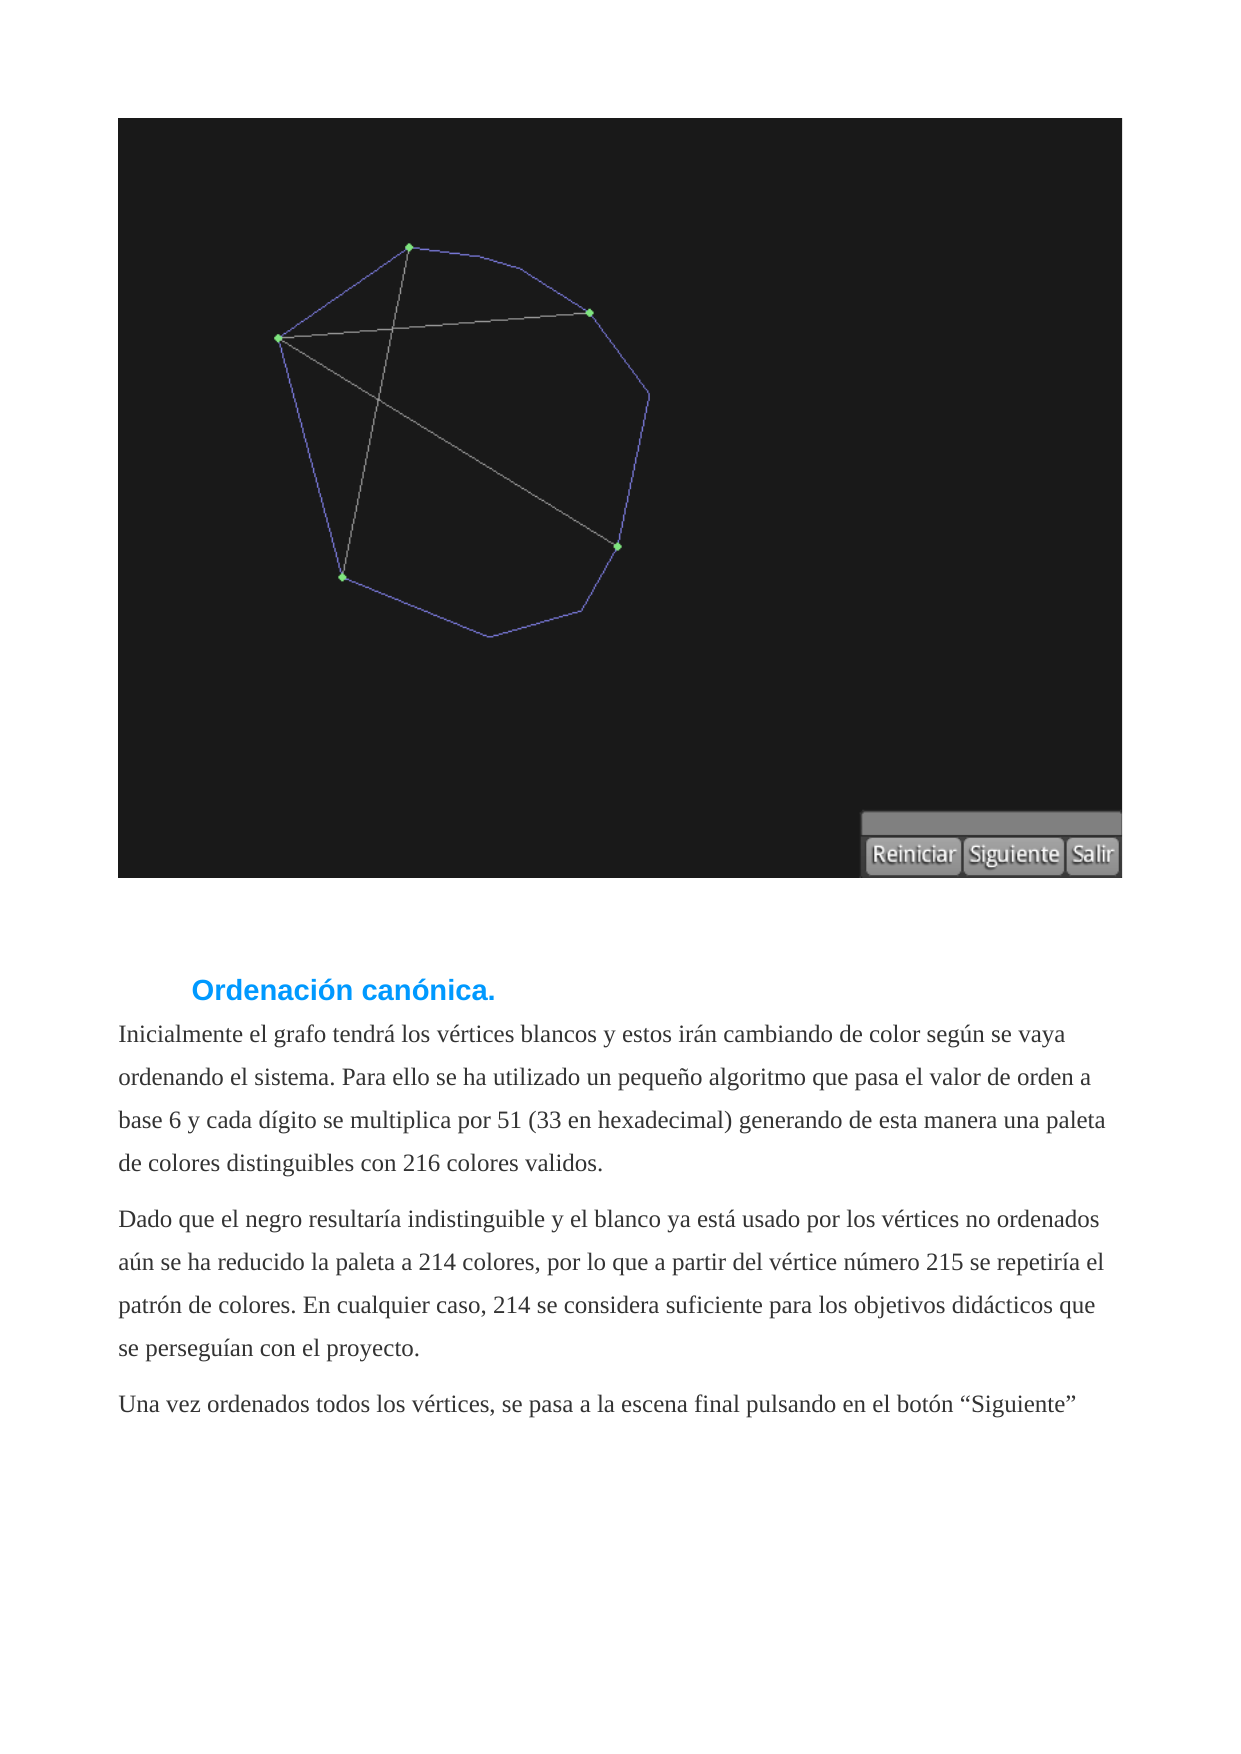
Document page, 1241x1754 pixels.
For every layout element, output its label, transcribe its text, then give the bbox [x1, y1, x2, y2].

picture [118, 118, 1123, 878]
text Dado que el negro resultaría indistinguible y el blanco ya está usado por los vértices no ordenados aún se ha reducido la paleta a 214 colores, por lo que a partir del vértice número 215 se repetiría el patrón de colores. En cualquier caso, 214 se considera suficiente para los objetivos didácticos que se perseguían con el proyecto. [118, 1204, 1122, 1362]
text Inicialmente el grafo tendrá los vértices blancos y estos irán cambiando de color según se vaya ordenando el sistema. Para ello se ha utilizado un pequeño algoritmo que pasa el valor de orden a base 6 y cada dígito se multiplica por 51 (33 en hexadecimal) generando de esta manera una paleta de colores distinguibles con 216 colores validos. [118, 1019, 1122, 1177]
subtitle Ordenación canónica. [191, 973, 1122, 1006]
text Una vez ordenados todos los vértices, se pasa a la escena final pulsando en el botón “Siguiente” [118, 1389, 1122, 1417]
